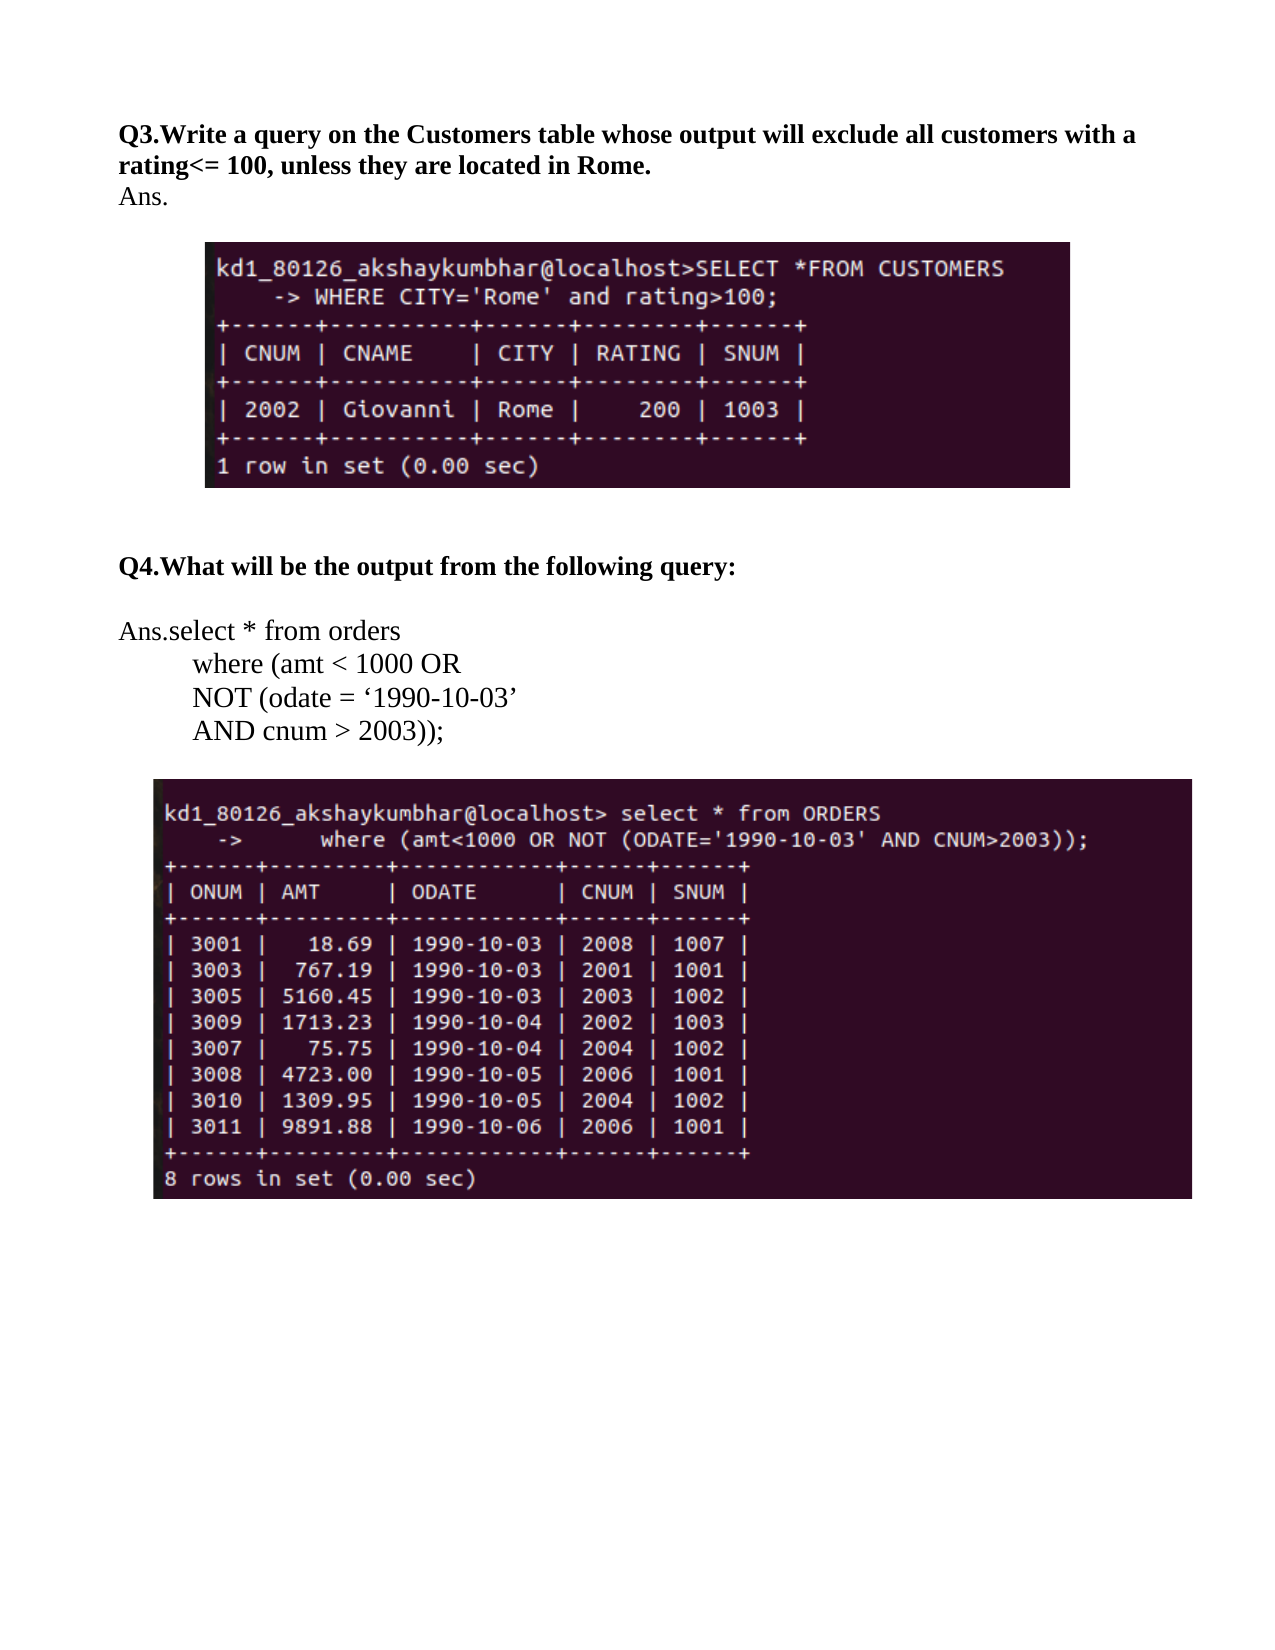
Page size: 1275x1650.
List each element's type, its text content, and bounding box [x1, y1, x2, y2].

text where (amt < 1000 OR [118, 646, 1157, 680]
text Ans. [118, 180, 1157, 212]
text Q4.What will be the output from the following query: [118, 550, 1157, 581]
text Q3.Write a query on the Customers table whose output will exclude all customers with a [118, 118, 1157, 149]
text Ans.select * from orders [118, 613, 1157, 646]
text rating<= 100, unless they are located in Rome. [118, 149, 1157, 180]
text NOT (odate = ‘1990-10-03’ [118, 680, 1157, 713]
picture [153, 779, 1193, 1199]
picture [204, 242, 1071, 488]
text AND cnum > 2003)); [118, 713, 1157, 747]
